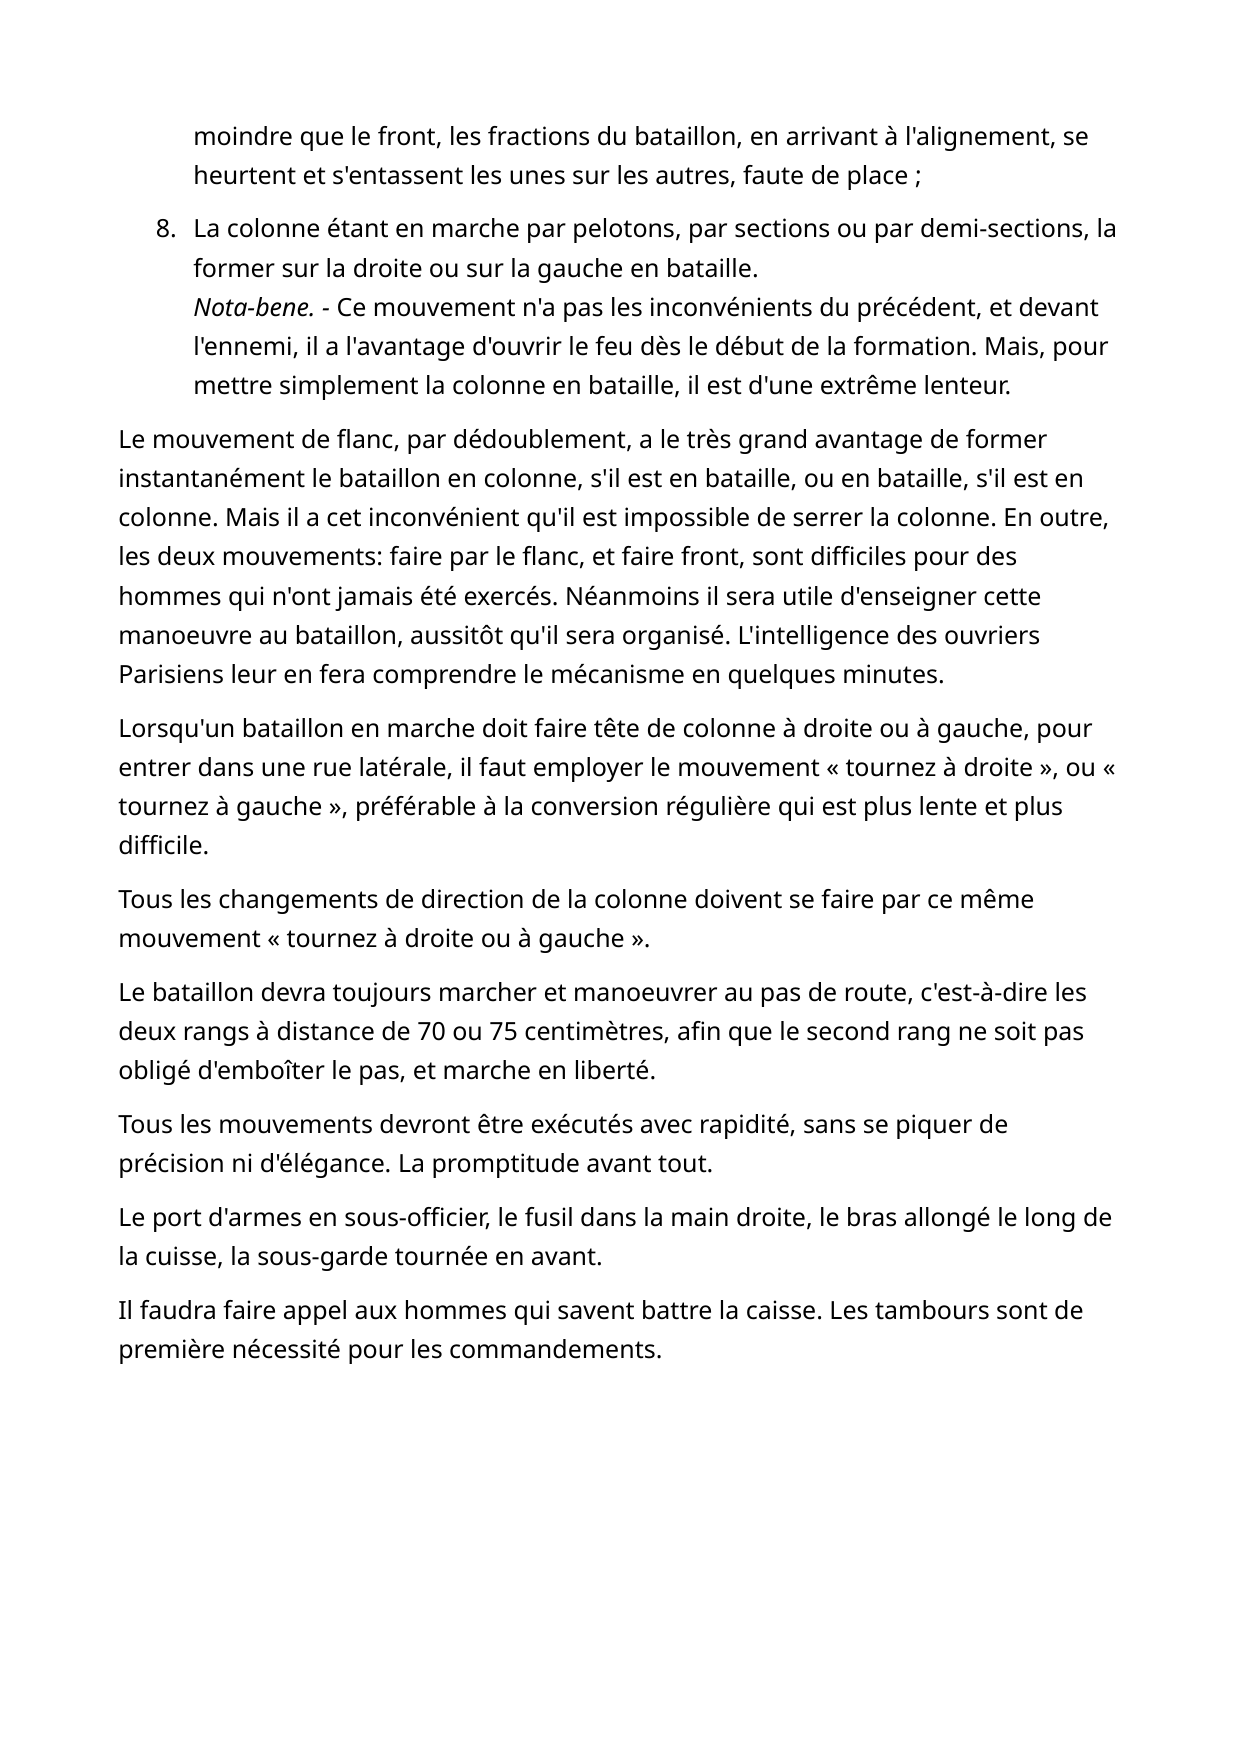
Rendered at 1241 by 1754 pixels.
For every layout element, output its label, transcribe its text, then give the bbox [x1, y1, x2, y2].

text Lorsqu'un bataillon en marche doit faire tête de colonne à droite ou à gauche, pour entrer dans une rue latérale, il faut employer le mouvement « tournez à droite », ou « tournez à gauche », préférable à la conversion régulière qui est plus lente et plus difficile. [118, 710, 1122, 862]
text Il faudra faire appel aux hommes qui savent battre la caisse. Les tambours sont de première nécessité pour les commandements. [118, 1292, 1122, 1366]
text Le bataillon devra toujours marcher et manoeuvrer au pas de route, c'est-à-dire les deux rangs à distance de 70 ou 75 centimètres, afin que le second rang ne soit pas obligé d'emboîter le pas, et marche en liberté. [118, 974, 1122, 1087]
list La colonne étant en marche par pelotons, par sections ou par demi-sections, la former sur la droite ou sur la gauche en bataille. Nota-bene. - Ce mouvement n'a pas les inconvénients du précédent, et devant l'ennemi, il a l'avantage d'ouvrir le feu dès le début de la formation. Mais, pour mettre simplement la colonne en bataille, il est d'une extrême lenteur. [156, 211, 1122, 402]
text Tous les mouvements devront être exécutés avec rapidité, sans se piquer de précision ni d'élégance. La promptitude avant tout. [118, 1106, 1122, 1180]
text Le mouvement de flanc, par dédoublement, a le très grand avantage de former instantanément le bataillon en colonne, s'il est en bataille, ou en bataille, s'il est en colonne. Mais il a cet inconvénient qu'il est impossible de serrer la colonne. En outre, les deux mouvements: faire par le flanc, et faire front, sont difficiles pour des hommes qui n'ont jamais été exercés. Néanmoins il sera utile d'enseigner cette manoeuvre au bataillon, aussitôt qu'il sera organisé. L'intelligence des ouvriers Parisiens leur en fera comprendre le mécanisme en quelques minutes. [118, 421, 1122, 691]
list moindre que le front, les fractions du bataillon, en arrivant à l'alignement, se heurtent et s'entassent les unes sur les autres, faute de place ; [156, 118, 1122, 191]
text Tous les changements de direction de la colonne doivent se faire par ce même mouvement « tournez à droite ou à gauche ». [118, 881, 1122, 955]
text Le port d'armes en sous-officier, le fusil dans la main droite, le bras allongé le long de la cuisse, la sous-garde tournée en avant. [118, 1199, 1122, 1273]
